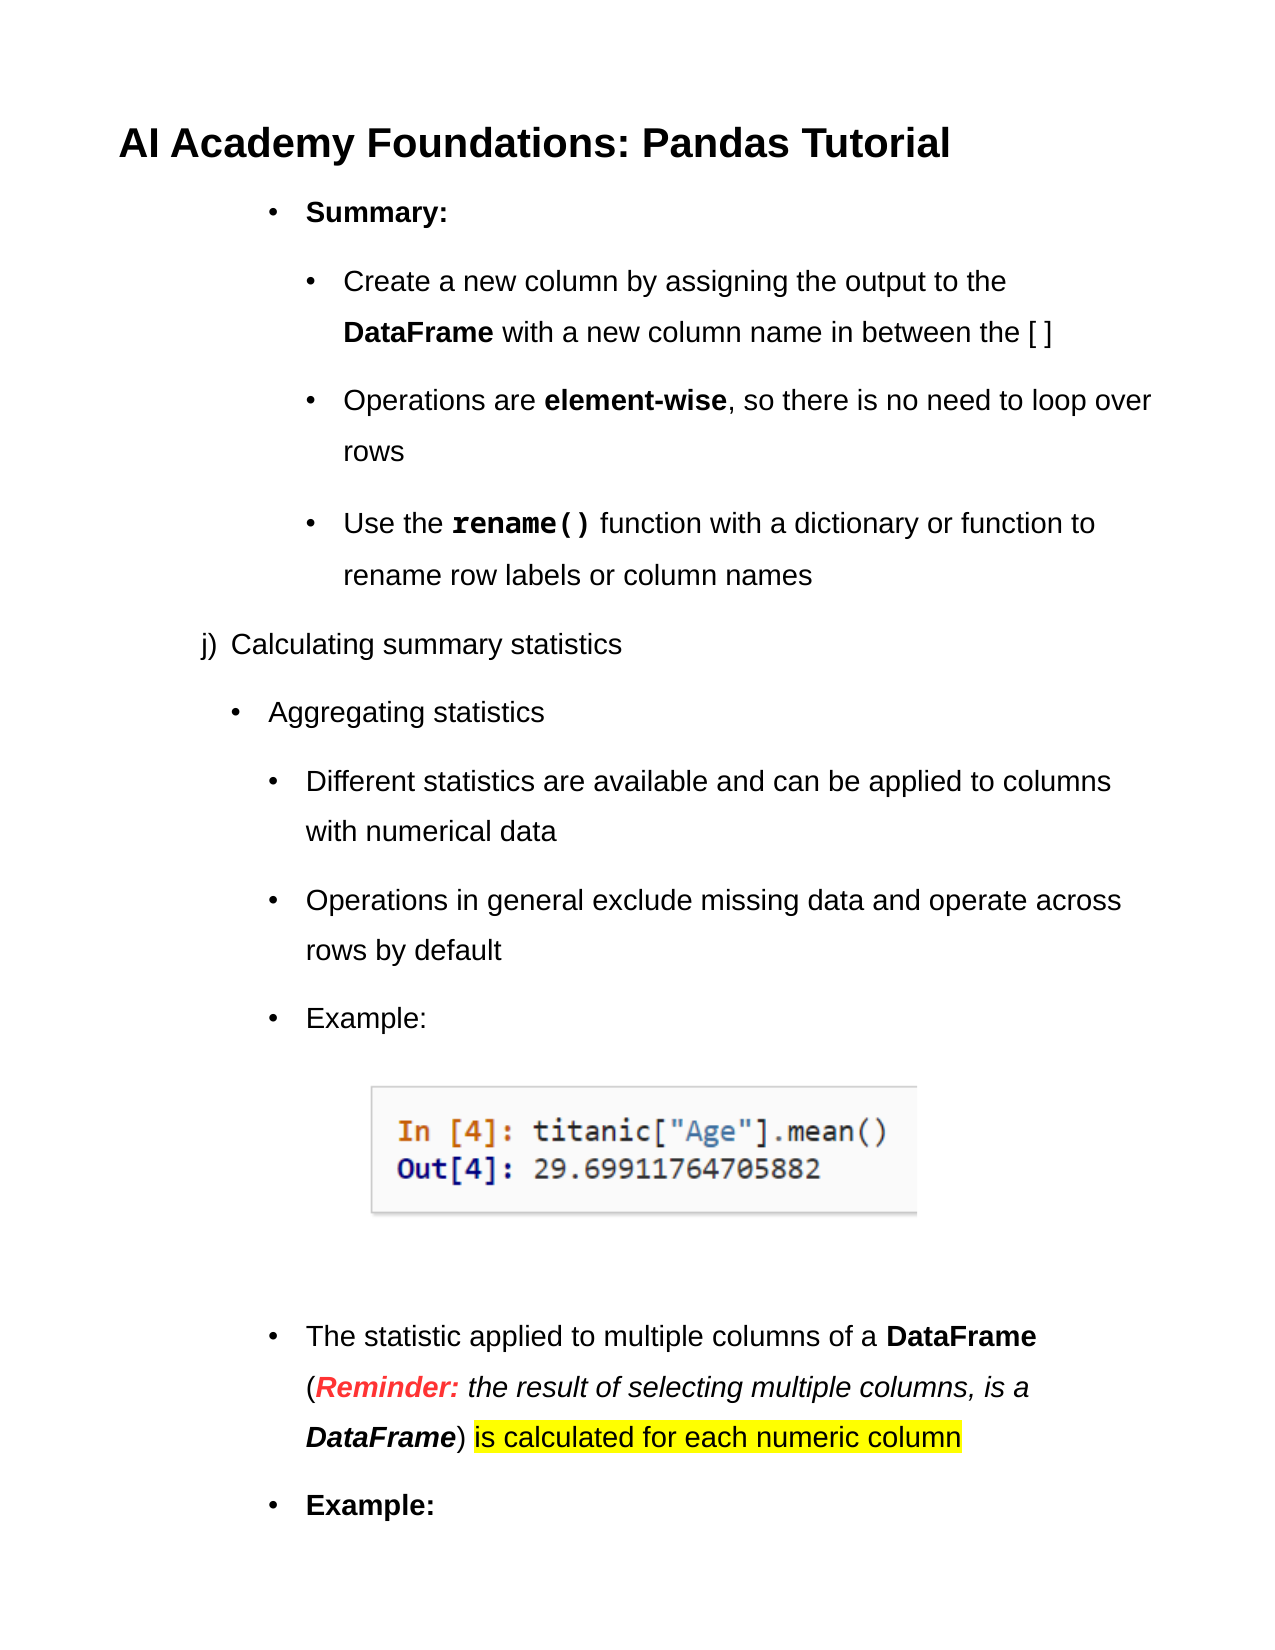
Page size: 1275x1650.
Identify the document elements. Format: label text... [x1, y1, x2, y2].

list Summary: [268, 196, 1157, 229]
list The statistic applied to multiple columns of a DataFrame (Reminder: the result of selecting multiple columns, is a DataFrame) is calculated for each numeric column [268, 1319, 1157, 1453]
list Use the rename() function with a dictionary or function to rename row labels or column names [306, 502, 1157, 592]
list Aggregating statistics [231, 695, 1157, 729]
list Example: [268, 1001, 1157, 1035]
list Different statistics are available and can be applied to columns with numerical data [268, 764, 1157, 848]
list Operations are element-wise, so there is no need to loop over rows [306, 383, 1157, 467]
list Operations in general exclude missing data and operate across rows by default [268, 882, 1157, 967]
list Example: [268, 1488, 1157, 1522]
list Calculating summary statistics [193, 627, 1157, 660]
picture [357, 1070, 918, 1234]
list Create a new column by assigning the output to the DataFrame with a new column name in between the [ ] [306, 264, 1157, 348]
